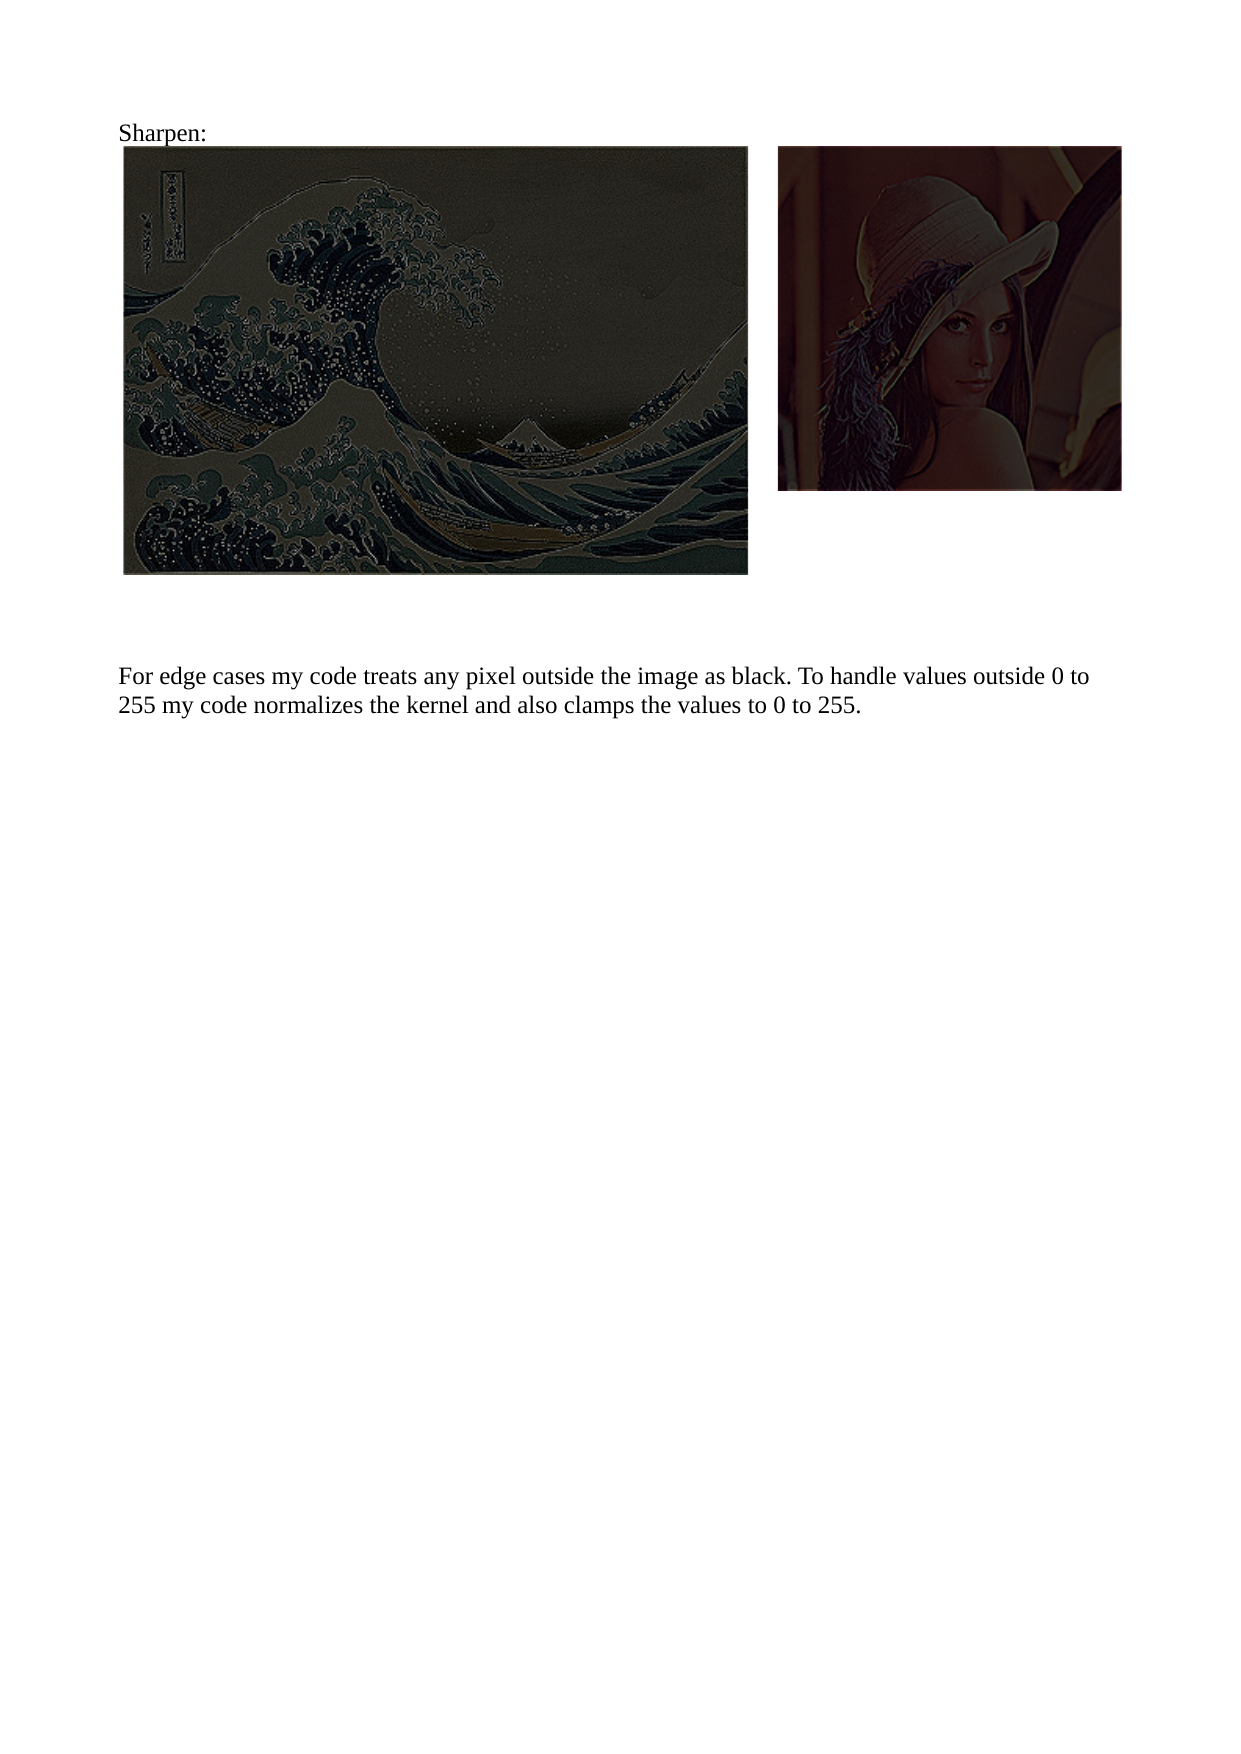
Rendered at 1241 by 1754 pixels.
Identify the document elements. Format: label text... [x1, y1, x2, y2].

picture [123, 146, 749, 575]
text For edge cases my code treats any pixel outside the image as black. To handle values outside 0 to 255 my code normalizes the kernel and also clamps the values to 0 to 255. [118, 661, 1122, 719]
picture [777, 146, 1122, 491]
text Sharpen: [118, 118, 1122, 147]
